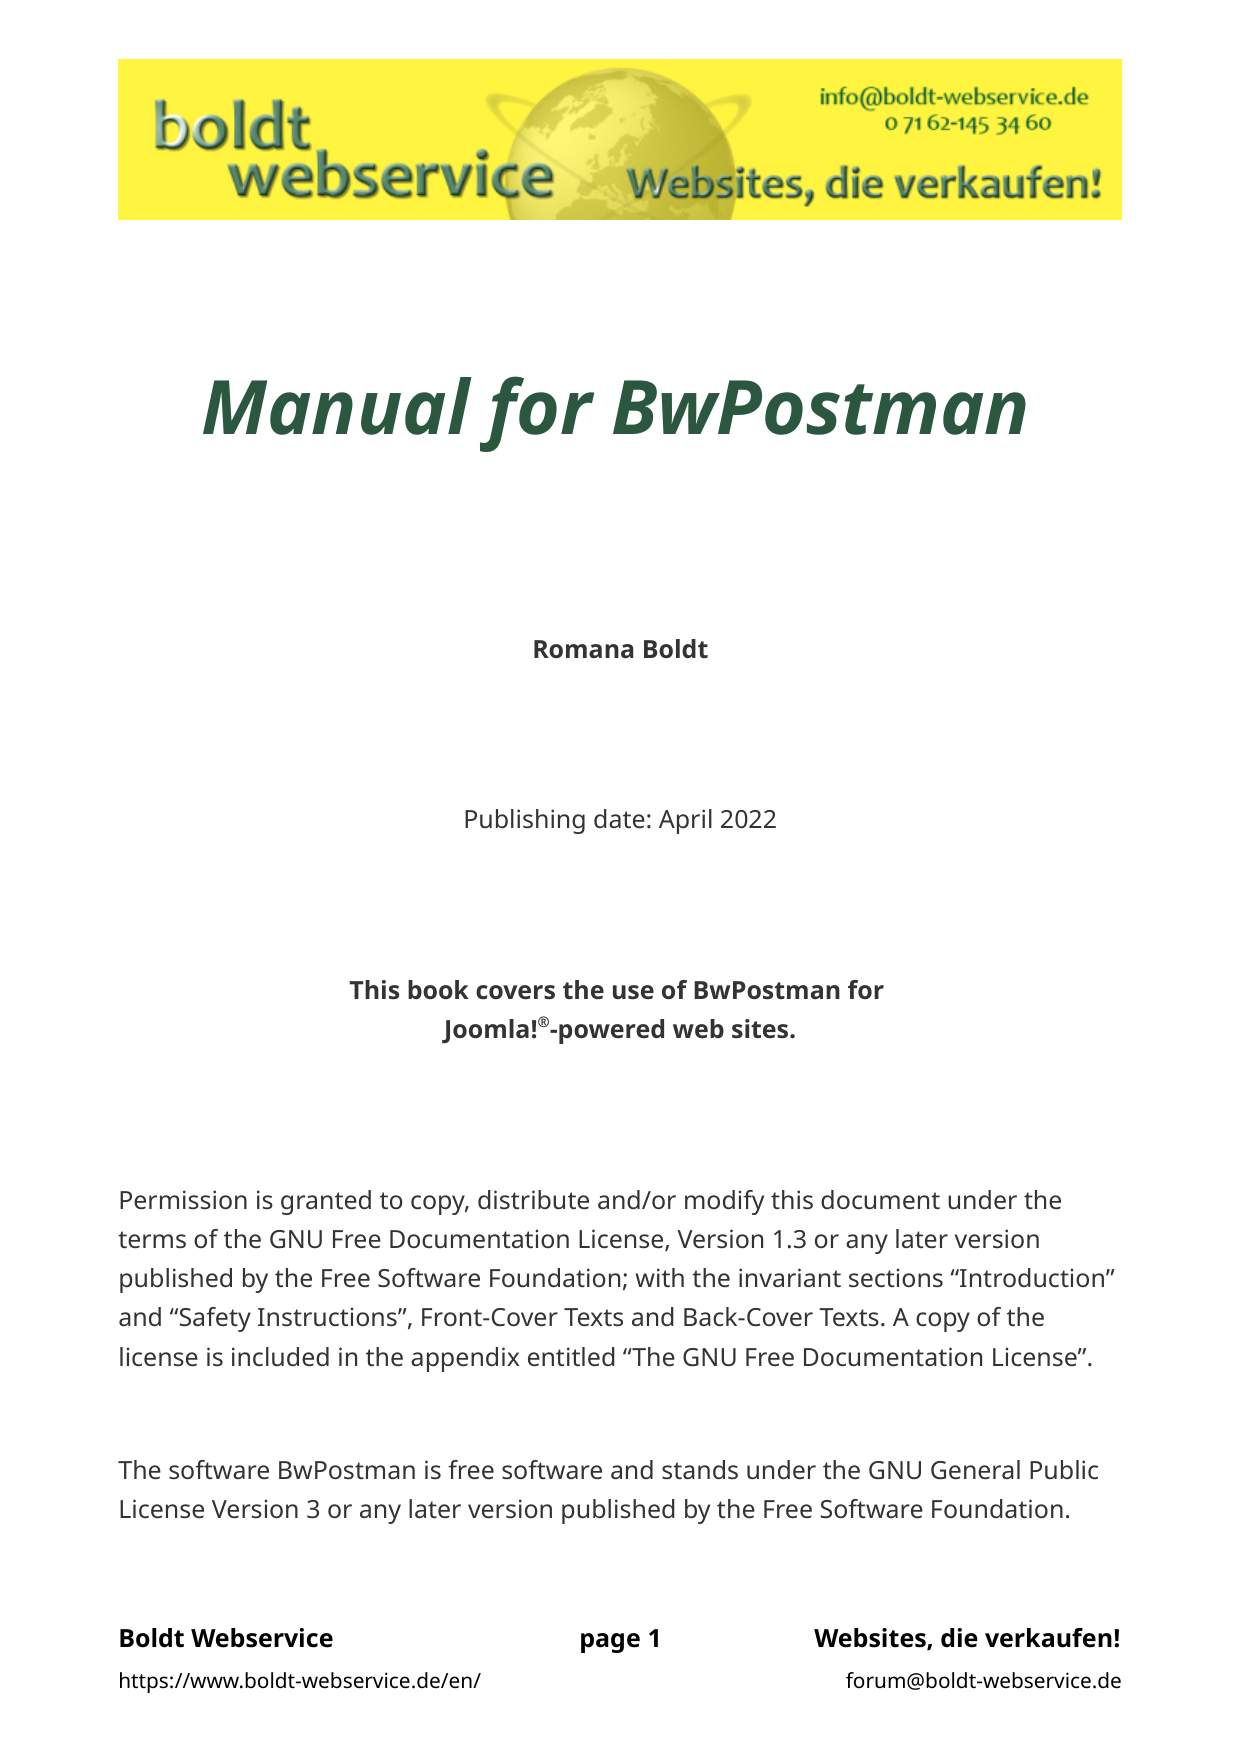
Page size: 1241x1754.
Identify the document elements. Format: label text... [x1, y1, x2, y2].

text Romana Boldt [118, 632, 1122, 666]
text Manual for BwPostman [118, 354, 1122, 457]
text The software BwPostman is free software and stands under the GNU General Public License Version 3 or any later version published by the Free Software Foundation. [118, 1453, 1122, 1526]
text This book covers the use of BwPostman for Joomla!®-powered web sites. [118, 973, 1122, 1046]
text Permission is granted to copy, distribute and/or modify this document under the terms of the GNU Free Documentation License, Version 1.3 or any later version published by the Free Software Foundation; with the invariant sections “Introduction” and “Safety Instructions”, Front-Cover Texts and Back-Cover Texts. A copy of the license is included in the appendix entitled “The GNU Free Documentation License”. [118, 1183, 1122, 1373]
picture [118, 59, 1123, 220]
text Publishing date: April 2022 [118, 802, 1122, 836]
